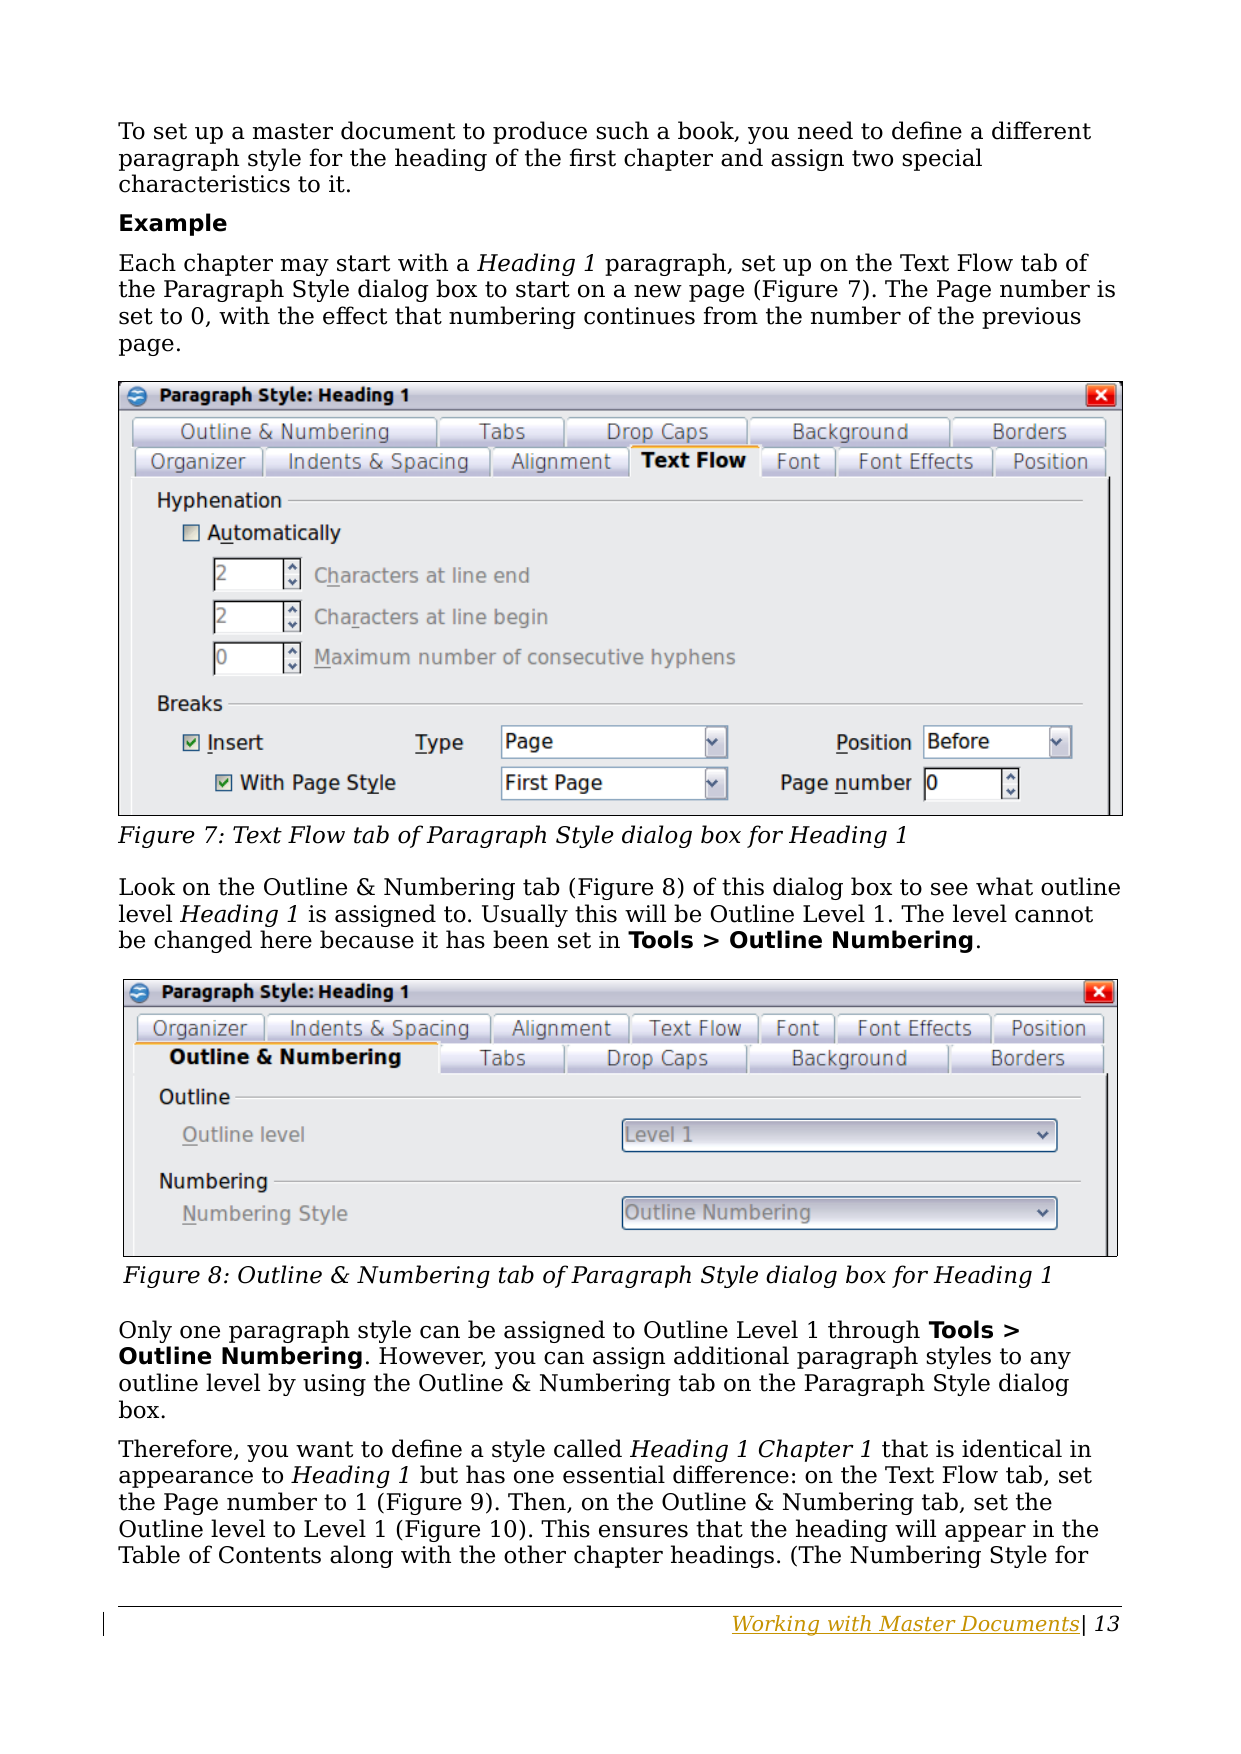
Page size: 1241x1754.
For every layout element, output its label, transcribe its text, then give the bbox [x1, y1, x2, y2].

text Look on the Outline & Numbering tab (Figure 8) of this dialog box to see what outline level Heading 1 is assigned to. Usually this will be Outline Level 1. The level cannot be changed here because it has been set in Tools > Outline Numbering. [118, 874, 1122, 954]
text Only one paragraph style can be assigned to Outline Level 1 through Tools > Outline Numbering. However, you can assign additional paragraph styles to any outline level by using the Outline & Numbering tab on the Paragraph Style dialog box. [118, 1317, 1122, 1423]
text Example [118, 211, 1122, 237]
text Figure 8: Outline & Numbering tab of Paragraph Style dialog box for Heading 1 [123, 1262, 1117, 1289]
text Figure 7: Text Flow tab of Paragraph Style dialog box for Heading 1 [118, 822, 1122, 849]
picture [124, 980, 1117, 1256]
text Each chapter may start with a Heading 1 paragraph, set up on the Text Flow tab of the Paragraph Style dialog box to start on a new page (Figure 7). The Page number is set to 0, with the effect that numbering continues from the number of the previous page. [118, 250, 1122, 356]
text To set up a master document to produce such a book, you need to define a different paragraph style for the heading of the first chapter and assign two special characteristics to it. [118, 118, 1122, 198]
text Therefore, you want to define a style called Heading 1 Chapter 1 that is identical in appearance to Heading 1 but has one essential difference: on the Text Flow tab, set the Page number to 1 (Figure 9). Then, on the Outline & Numbering tab, set the Outline level to Level 1 (Figure 10). This ensures that the heading will appear in the Table of Contents along with the other chapter headings. (The Numbering Style for [118, 1436, 1122, 1569]
picture [119, 382, 1122, 815]
